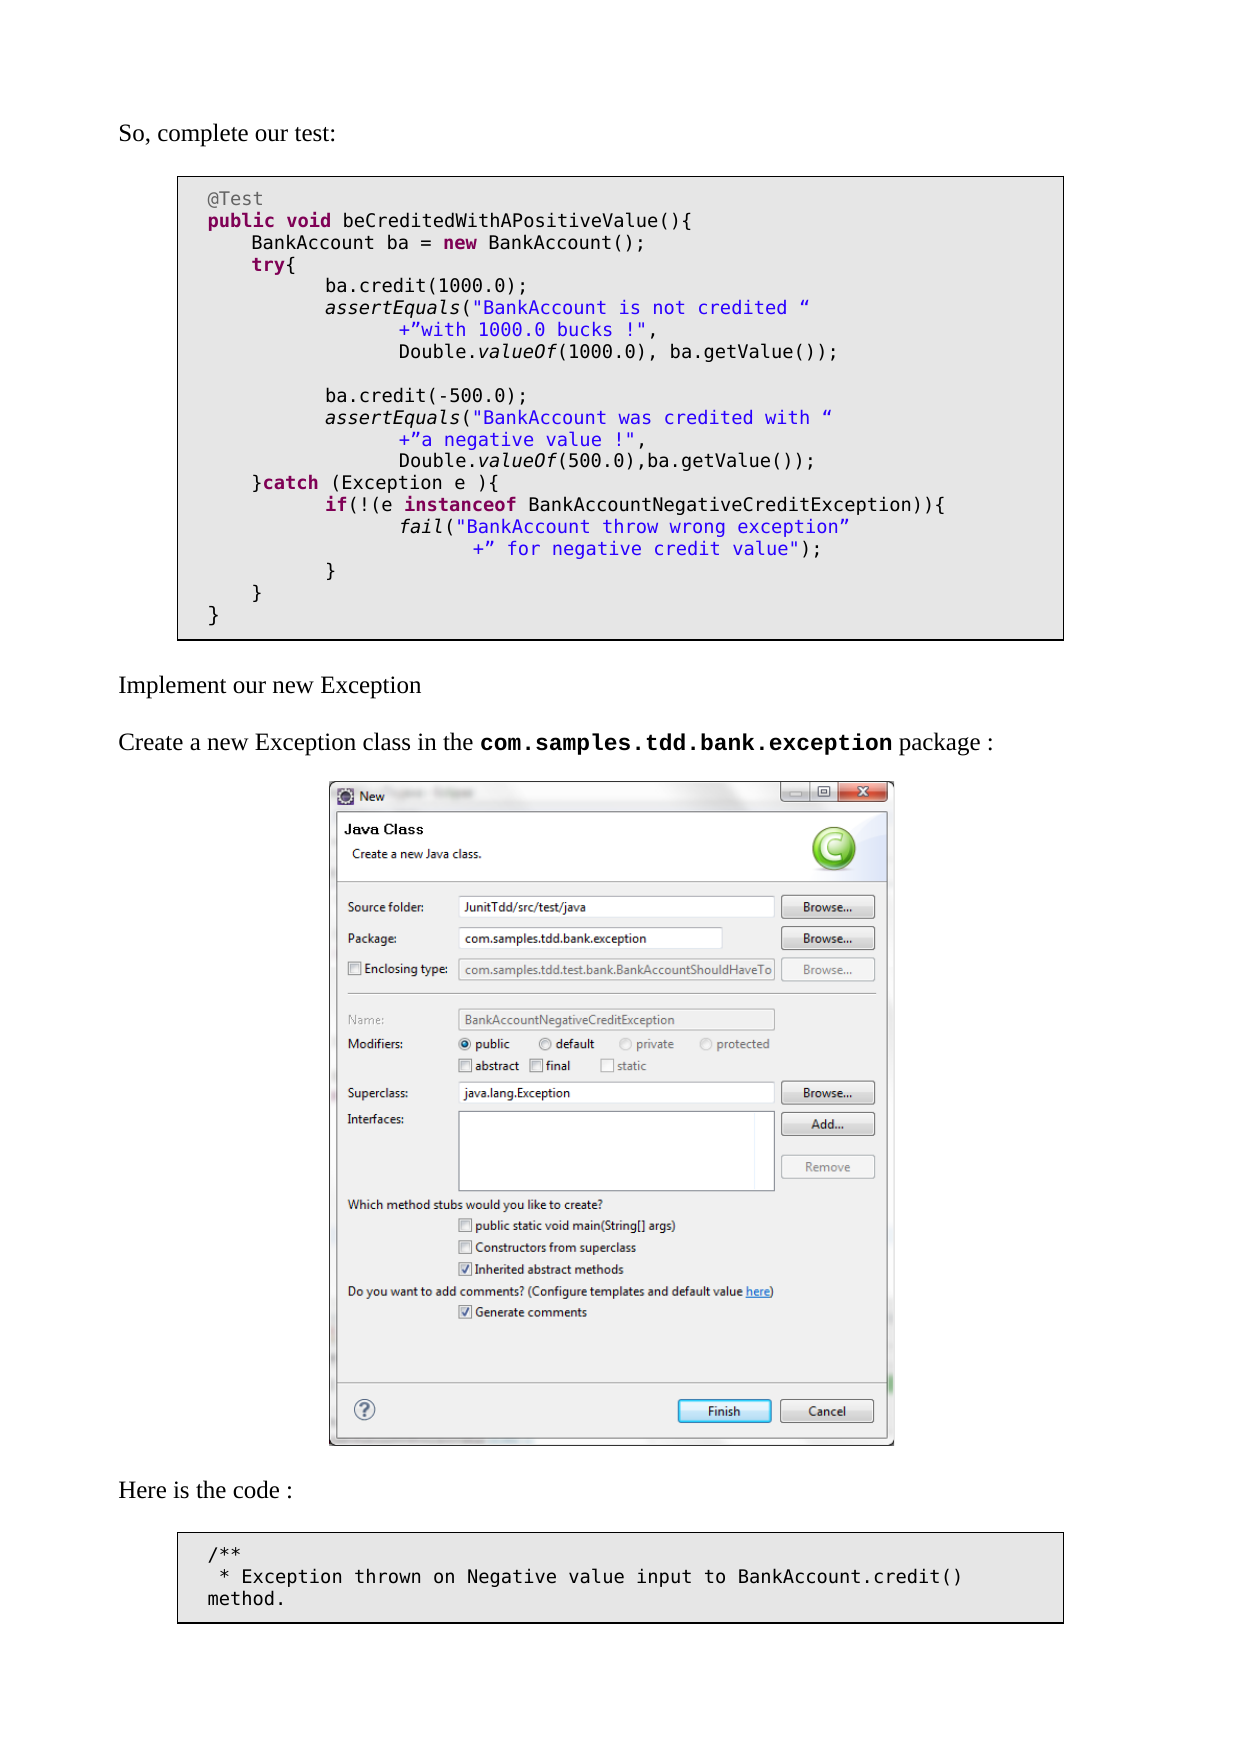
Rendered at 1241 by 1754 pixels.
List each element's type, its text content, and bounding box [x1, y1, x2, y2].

text Here is the code : [118, 1475, 1122, 1503]
text } [178, 547, 1063, 569]
text BankAccount ba = new BankAccount(); [178, 219, 1063, 241]
text } [178, 569, 1063, 591]
text Implement our new Exception [118, 670, 1122, 698]
picture [329, 781, 895, 1446]
text try{ [178, 241, 1063, 263]
text Create a new Exception class in the com.samples.tdd.bank.exception package : [118, 727, 1122, 757]
text public void beCreditedWithAPositiveValue(){ [178, 197, 1063, 219]
text if(!(e instanceof BankAccountNegativeCreditException)){ [178, 482, 1063, 504]
text }catch (Exception e ){ [178, 460, 1063, 482]
text fail("BankAccount throw wrong exception” [178, 504, 1063, 526]
text assertEquals("BankAccount is not credited “ [178, 285, 1063, 307]
text @Test [178, 177, 1063, 197]
text So, complete our test: [118, 118, 1122, 147]
text * Exception thrown on Negative value input to BankAccount.credit() method. [178, 1554, 1063, 1622]
text +” for negative credit value"); [178, 526, 1063, 547]
text ba.credit(1000.0); [178, 263, 1063, 285]
text +”a negative value !", [178, 416, 1063, 438]
text /** [178, 1533, 1063, 1554]
text Double.valueOf(1000.0), ba.getValue()); [178, 329, 1063, 351]
text assertEquals("BankAccount was credited with “ [178, 394, 1063, 416]
text } [178, 591, 1063, 639]
text +”with 1000.0 bucks !", [178, 307, 1063, 329]
text ba.credit(-500.0); [178, 372, 1063, 394]
text Double.valueOf(500.0),ba.getValue()); [178, 438, 1063, 460]
